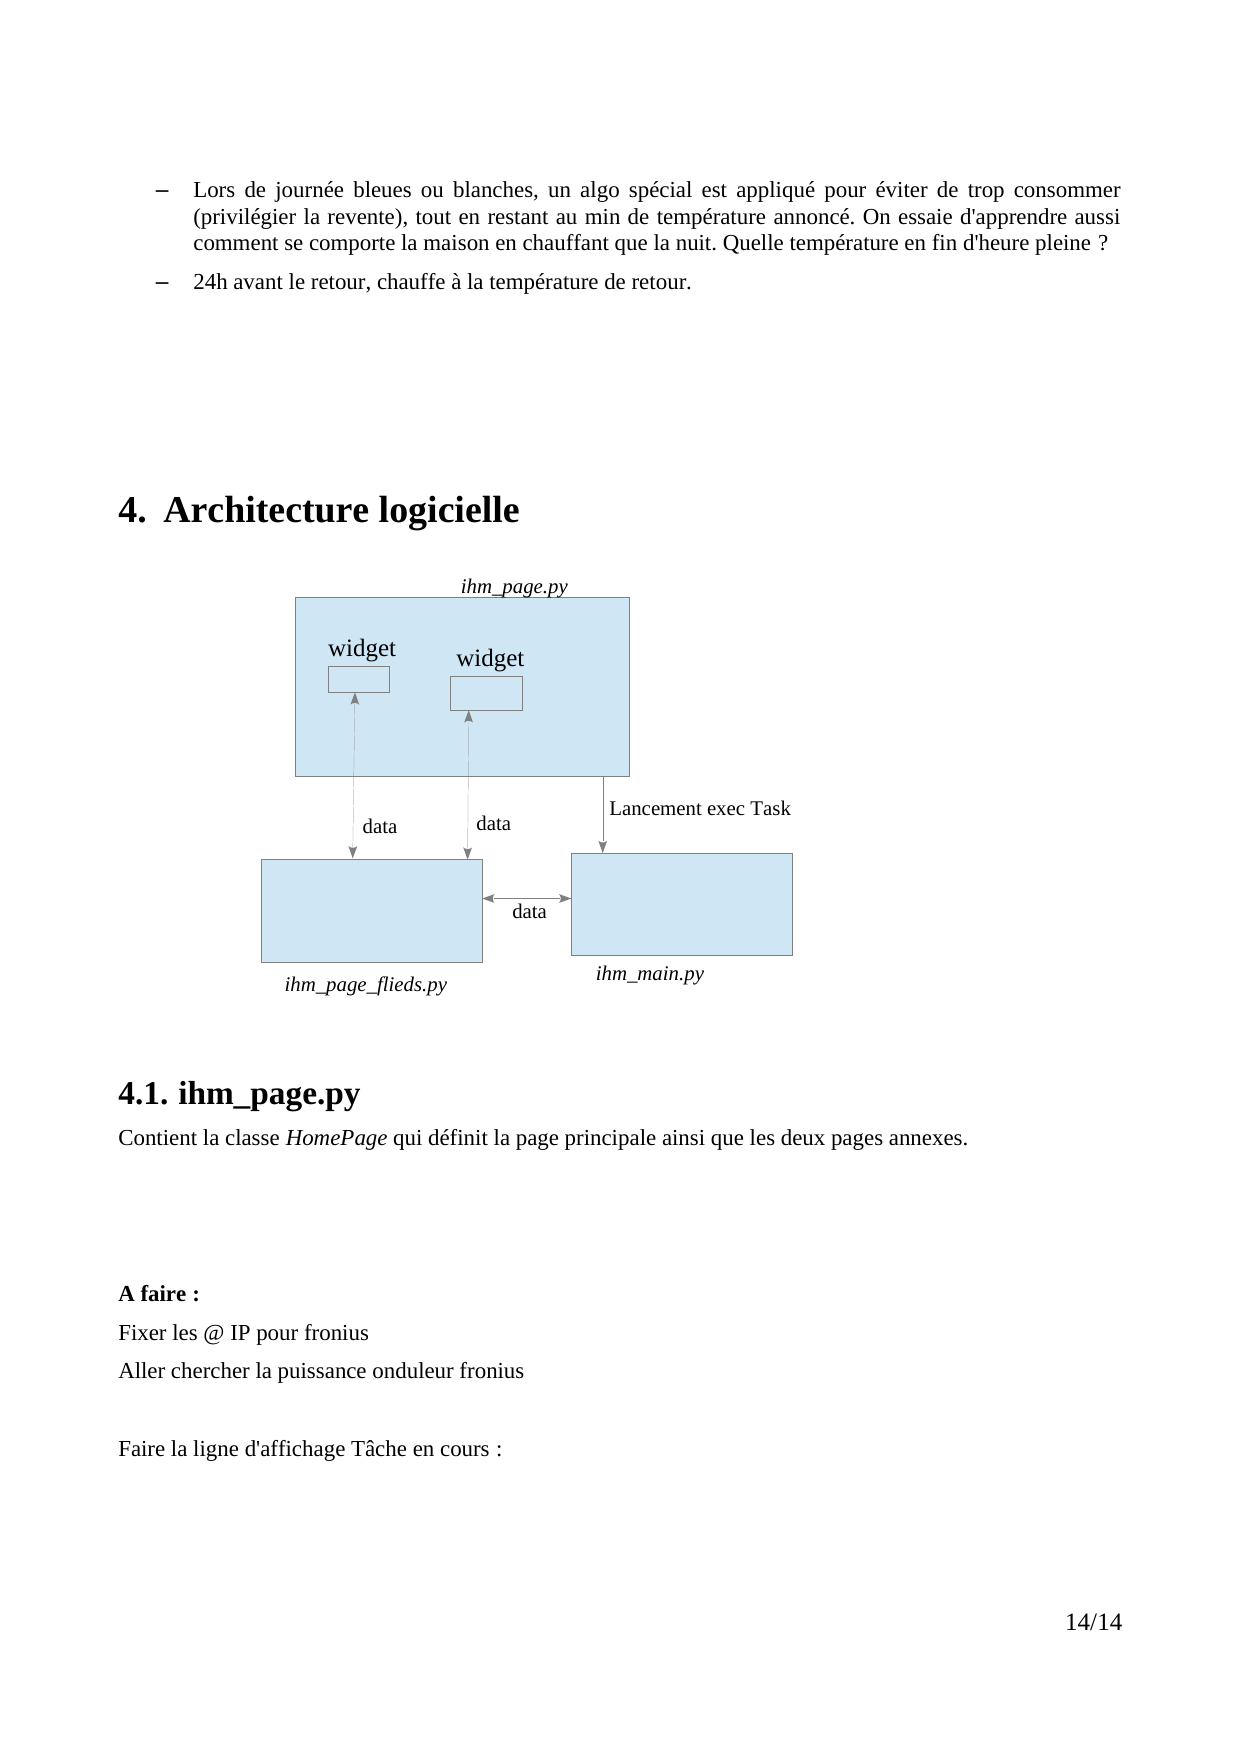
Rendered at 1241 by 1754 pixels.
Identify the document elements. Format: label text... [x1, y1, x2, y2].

text Faire la ligne d'affichage Tâche en cours : [118, 1435, 1122, 1461]
subtitle ihm_page.py [118, 1073, 1122, 1112]
subtitle Architecture logicielle [118, 487, 1122, 531]
list 24h avant le retour, chauffe à la température de retour. [156, 268, 1122, 294]
text Contient la classe HomePage qui définit la page principale ainsi que les deux pages annexes. [118, 1124, 1122, 1151]
list Lors de journée bleues ou blanches, un algo spécial est appliqué pour éviter de trop consommer (privilégier la revente), tout en restant au min de température annoncé. On essaie d'apprendre aussi comment se comporte la maison en chauffant que la nuit. Quelle température en fin d'heure pleine ? [156, 176, 1122, 255]
text A faire : [118, 1280, 1122, 1306]
text Aller chercher la puissance onduleur fronius [118, 1357, 1122, 1384]
text Fixer les @ IP pour fronius [118, 1318, 1122, 1345]
